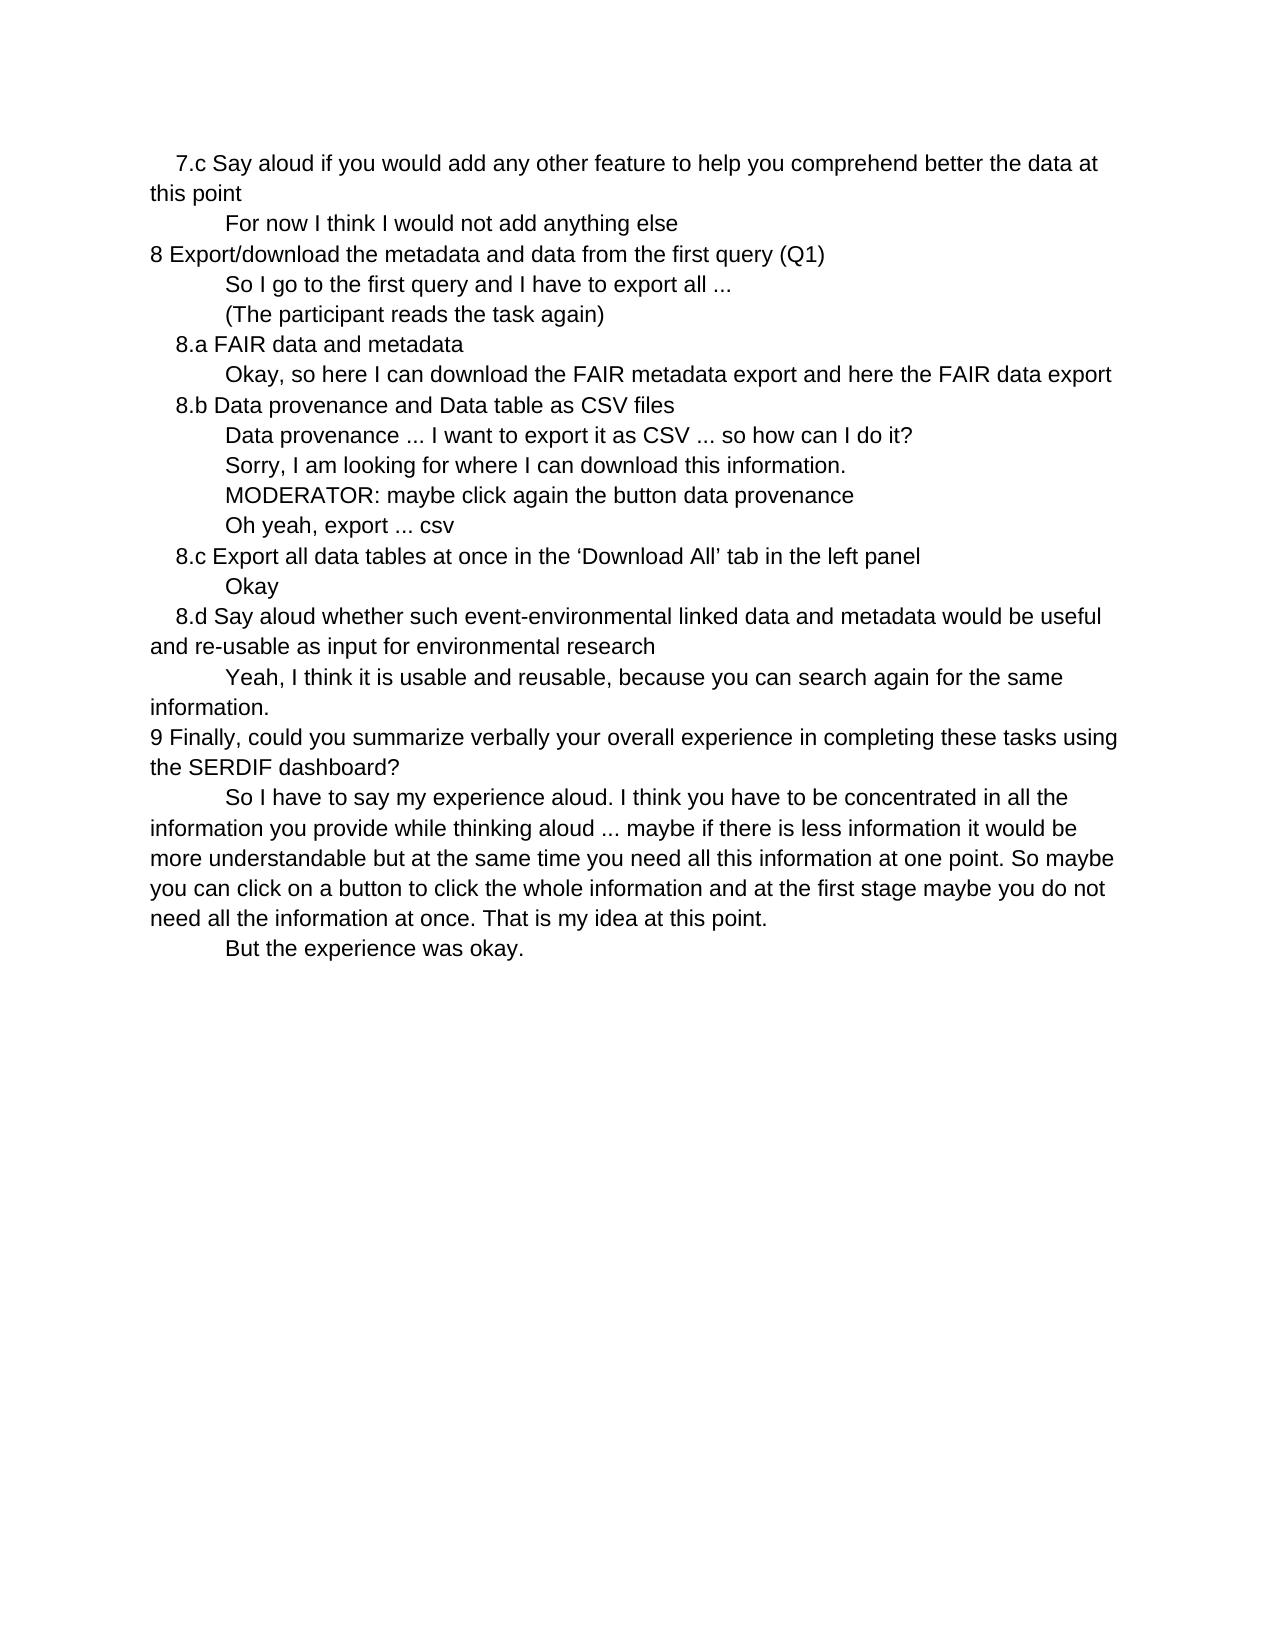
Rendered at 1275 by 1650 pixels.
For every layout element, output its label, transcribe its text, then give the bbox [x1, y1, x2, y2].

text 8.d Say aloud whether such event-environmental linked data and metadata would be useful and re-usable as input for environmental research [150, 603, 1125, 660]
text MODERATOR: maybe click again the button data provenance [150, 482, 1125, 509]
text But the experience was okay. [150, 935, 1125, 962]
text 9 Finally, could you summarize verbally your overall experience in completing these tasks using the SERDIF dashboard? [150, 724, 1125, 781]
text 8.c Export all data tables at once in the ‘Download All’ tab in the left panel [150, 543, 1125, 569]
text For now I think I would not add anything else [150, 210, 1125, 237]
text Okay [150, 573, 1125, 599]
text 8.a FAIR data and metadata [150, 331, 1125, 358]
text Data provenance ... I want to export it as CSV ... so how can I do it? [150, 422, 1125, 448]
text Sorry, I am looking for where I can download this information. [150, 452, 1125, 478]
text 8 Export/download the metadata and data from the first query (Q1) [150, 241, 1125, 267]
text Yeah, I think it is usable and reusable, because you can search again for the same information. [150, 663, 1125, 720]
text Oh yeah, export ... csv [150, 512, 1125, 539]
text Okay, so here I can download the FAIR metadata export and here the FAIR data export [150, 361, 1125, 388]
text So I have to say my experience aloud. I think you have to be concentrated in all the information you provide while thinking aloud ... maybe if there is less information it would be more understandable but at the same time you need all this information at one point. So maybe you can click on a button to click the whole information and at the first stage maybe you do not need all the information at once. That is my idea at this point. [150, 784, 1125, 932]
text 7.c Say aloud if you would add any other feature to help you comprehend better the data at this point [150, 150, 1125, 207]
text (The participant reads the task again) [150, 301, 1125, 327]
text 8.b Data provenance and Data table as CSV files [150, 392, 1125, 418]
text So I go to the first query and I have to export all ... [150, 271, 1125, 297]
